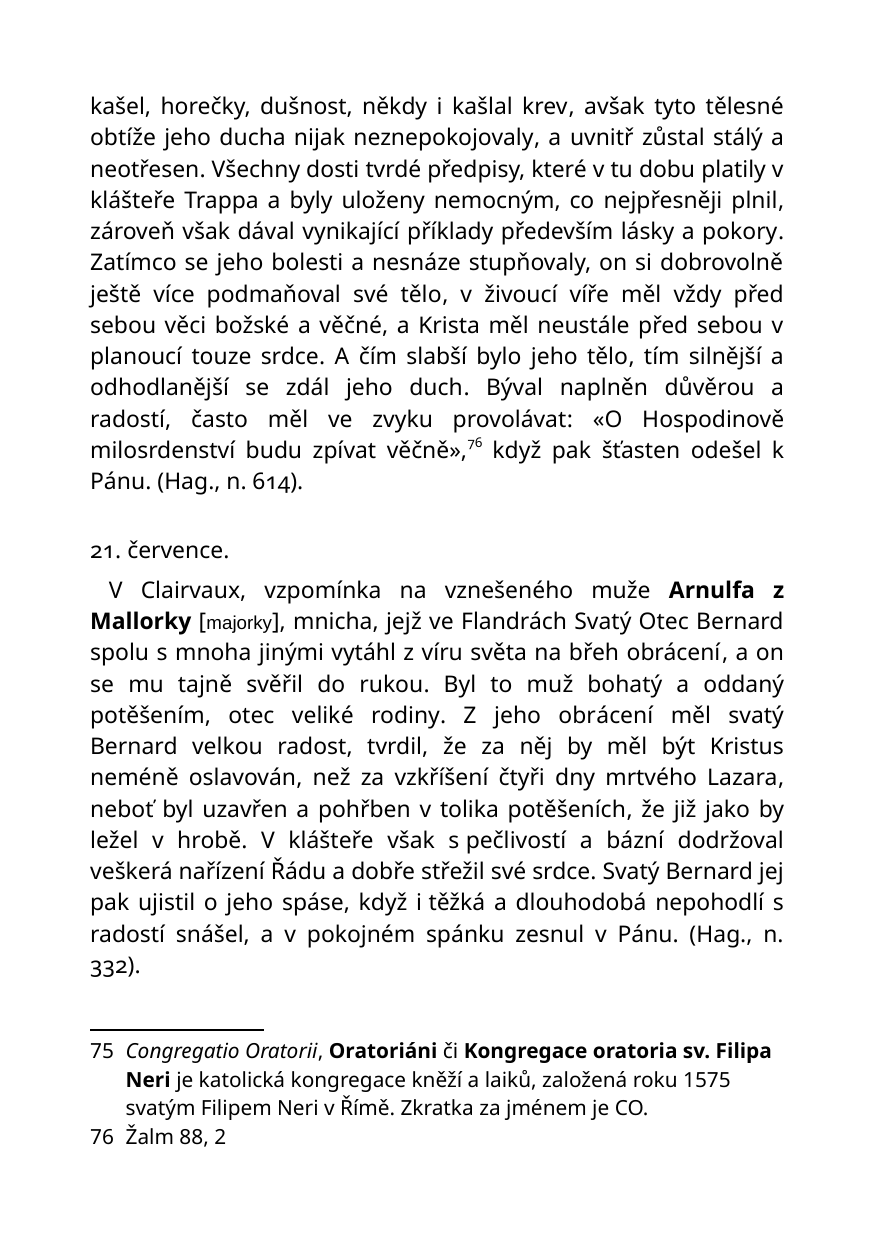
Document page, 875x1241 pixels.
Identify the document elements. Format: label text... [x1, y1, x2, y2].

text kašel, horečky, dušnost, někdy i kašlal krev, avšak tyto tělesné obtíže jeho ducha nijak neznepokojovaly, a uvnitř zůstal stálý a neotřesen. Všechny dosti tvrdé předpisy, které v tu dobu platily v klášteře Trappa a byly uloženy nemocným, co nejpřesněji plnil, zároveň však dával vynikající příklady především lásky a pokory. Zatímco se jeho bolesti a nesnáze stupňovaly, on si dobrovolně ještě více podmaňoval své tělo, v živoucí víře měl vždy před sebou věci božské a věčné, a Krista měl neustále před sebou v planoucí touze srdce. A čím slabší bylo jeho tělo, tím silnější a odhodlanější se zdál jeho duch. Býval naplněn důvěrou a radostí, často měl ve zvyku provolávat: «O Hospodinově milosrdenství budu zpívat věčně», když pak šťasten odešel k Pánu. (Hag., n. 614). [90, 90, 784, 496]
text Žalm 88, 2 [90, 1122, 784, 1150]
text Congregatio Oratorii, Oratoriáni či Kongregace oratoria sv. Filipa Neri je katolická kongregace kněží a laiků, založená roku 1575 svatým Filipem Neri v Římě. Zkratka za jménem je CO. [90, 1036, 784, 1122]
text V Clairvaux, vzpomínka na vznešeného muže Arnulfa z Mallorky [majorky], mnicha, jejž ve Flandrách Svatý Otec Bernard spolu s mnoha jinými vytáhl z víru světa na břeh obrácení, a on se mu tajně svěřil do rukou. Byl to muž bohatý a oddaný potěšením, otec veliké rodiny. Z jeho obrácení měl svatý Bernard velkou radost, tvrdil, že za něj by měl být Kristus neméně oslavován, než za vzkříšení čtyři dny mrtvého Lazara, neboť byl uzavřen a pohřben v tolika potěšeních, že již jako by ležel v hrobě. V klášteře však s pečlivostí a bázní dodržoval veškerá nařízení Řádu a dobře střežil své srdce. Svatý Bernard jej pak ujistil o jeho spáse, když i těžká a dlouhodobá nepohodlí s radostí snášel, a v pokojném spánku zesnul v Pánu. (Hag., n. 332). [90, 574, 784, 980]
text 21. července. [90, 533, 784, 565]
